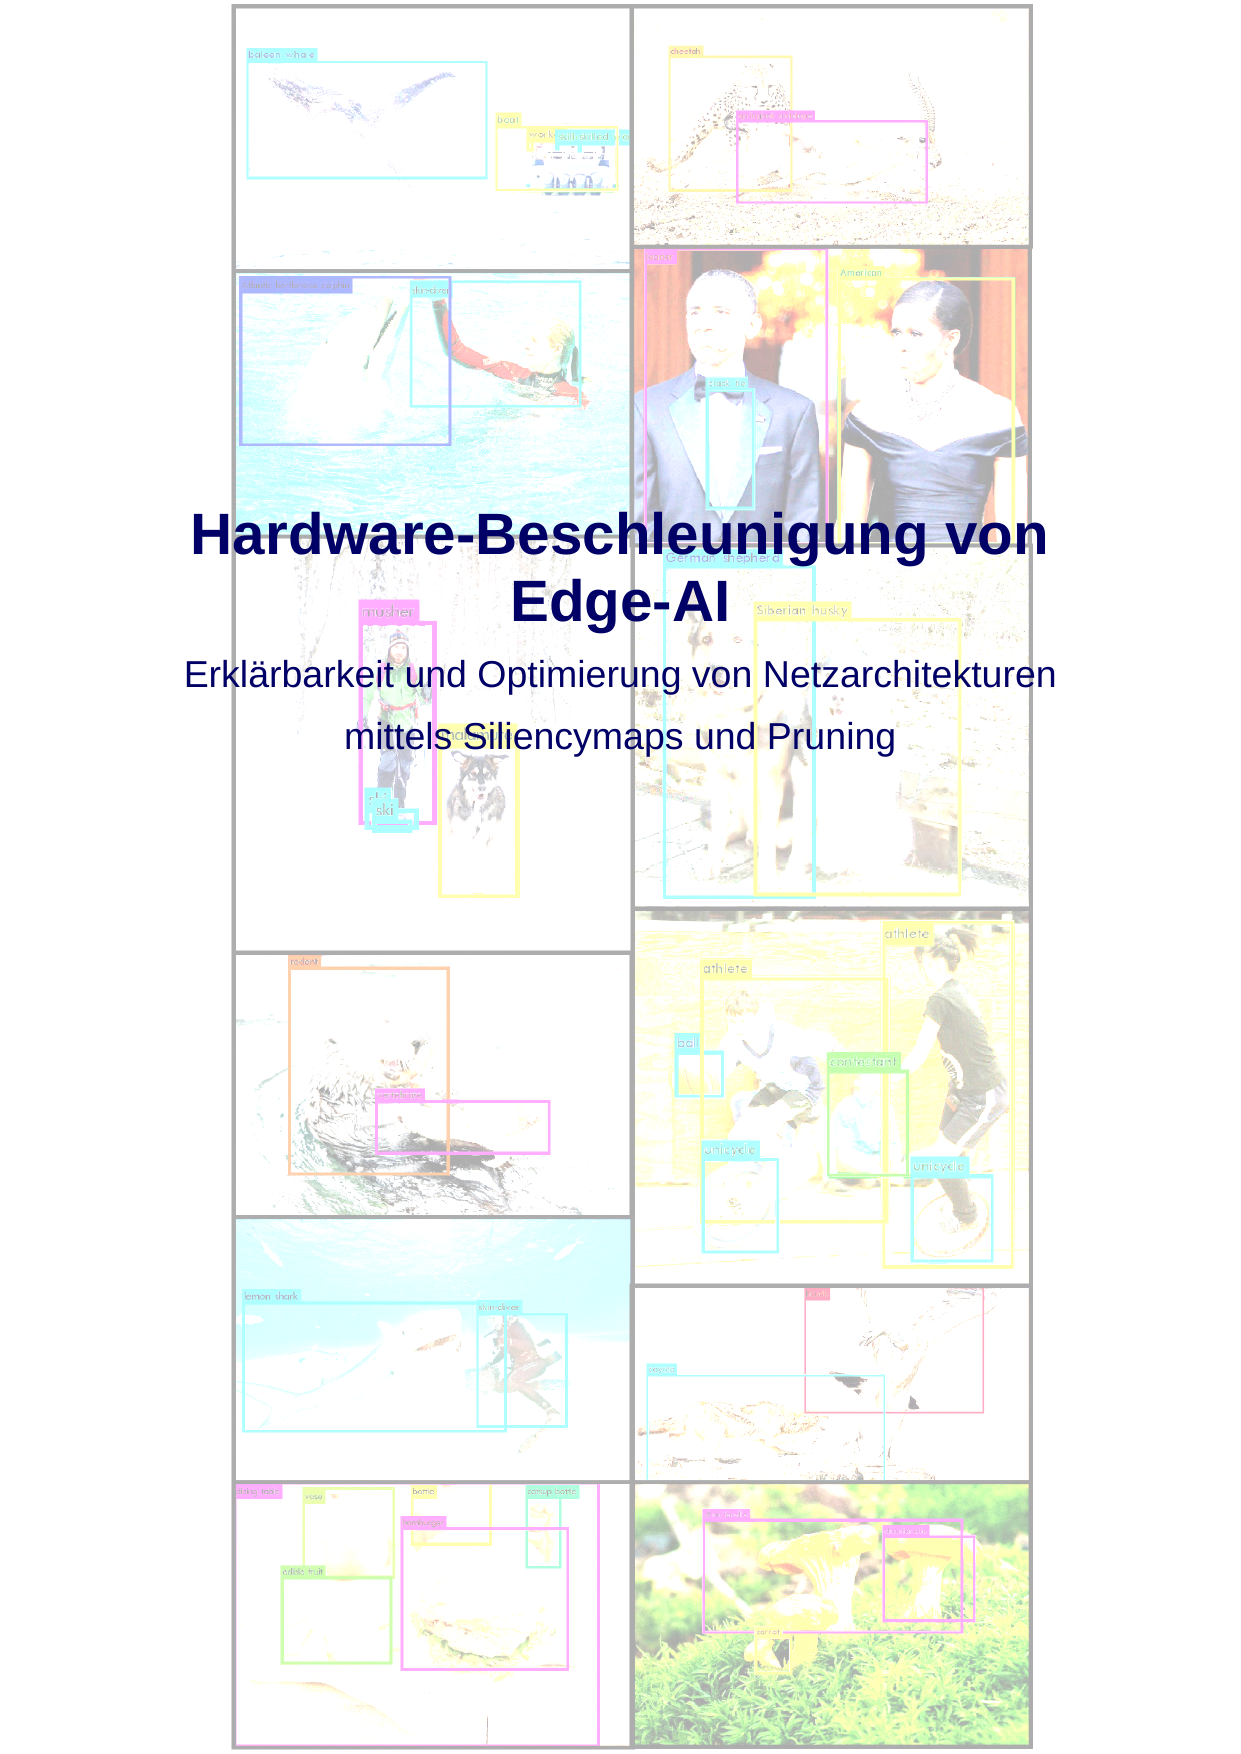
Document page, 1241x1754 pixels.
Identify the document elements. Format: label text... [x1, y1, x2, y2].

subtitle Erklärbarkeit und Optimierung von Netzarchitekturen [1039, 652, 1122, 696]
subtitle mittels Siliencymaps und Pruning [1039, 714, 1122, 757]
title Hardware-Beschleunigung von Edge-AI [1039, 499, 1122, 634]
subtitle Erklärbarkeit und Optimierung von Netzarchitekturen [118, 652, 225, 696]
subtitle mittels Siliencymaps und Pruning [118, 714, 225, 757]
title Hardware-Beschleunigung von Edge-AI [118, 499, 225, 634]
